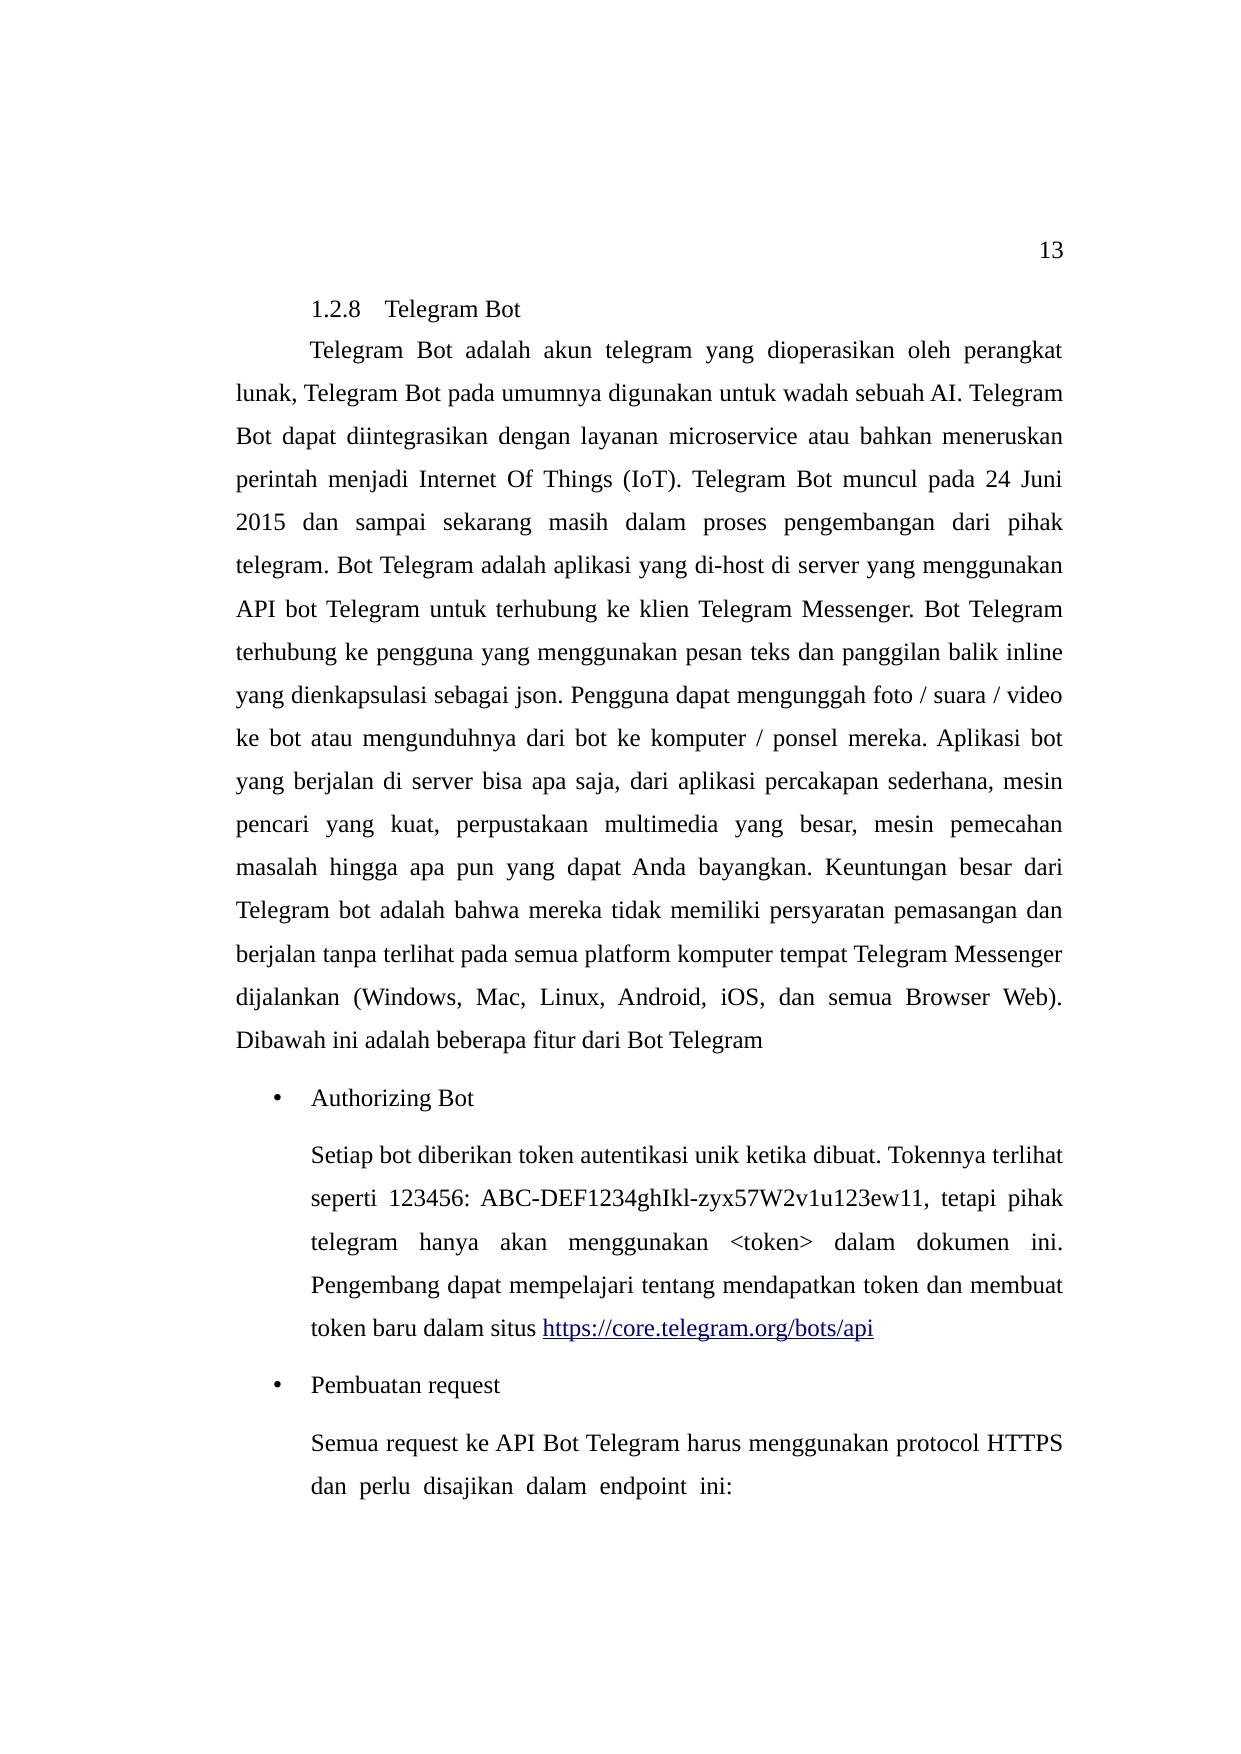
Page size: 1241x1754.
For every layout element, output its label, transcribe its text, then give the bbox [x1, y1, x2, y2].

subtitle Telegram Bot [311, 294, 1063, 323]
list Pembuatan request [273, 1371, 1063, 1399]
text Telegram Bot adalah akun telegram yang dioperasikan oleh perangkat lunak, Telegram Bot pada umumnya digunakan untuk wadah sebuah AI. Telegram Bot dapat diintegrasikan dengan layanan microservice atau bahkan meneruskan perintah menjadi Internet Of Things (IoT). Telegram Bot muncul pada 24 Juni 2015 dan sampai sekarang masih dalam proses pengembangan dari pihak telegram. Bot Telegram adalah aplikasi yang di-host di server yang menggunakan API bot Telegram untuk terhubung ke klien Telegram Messenger. Bot Telegram terhubung ke pengguna yang menggunakan pesan teks dan panggilan balik inline yang dienkapsulasi sebagai json. Pengguna dapat mengunggah foto / suara / video ke bot atau mengunduhnya dari bot ke komputer / ponsel mereka. Aplikasi bot yang berjalan di server bisa apa saja, dari aplikasi percakapan sederhana, mesin pencari yang kuat, perpustakaan multimedia yang besar, mesin pemecahan masalah hingga apa pun yang dapat Anda bayangkan. Keuntungan besar dari Telegram bot adalah bahwa mereka tidak memiliki persyaratan pemasangan dan berjalan tanpa terlihat pada semua platform komputer tempat Telegram Messenger dijalankan (Windows, Mac, Linux, Android, iOS, dan semua Browser Web). Dibawah ini adalah beberapa fitur dari Bot Telegram [236, 335, 1063, 1054]
list Authorizing Bot [273, 1083, 1063, 1111]
list Setiap bot diberikan token autentikasi unik ketika dibuat. Tokennya terlihat seperti 123456: ABC-DEF1234ghIkl-zyx57W2v1u123ew11, tetapi pihak telegram hanya akan menggunakan <token> dalam dokumen ini. Pengembang dapat mempelajari tentang mendapatkan token dan membuat token baru dalam situs https://core.telegram.org/bots/api [273, 1140, 1063, 1342]
list Semua request ke API Bot Telegram harus menggunakan protocol HTTPS dangperluxdisajikanxdalamxendpointxini: [273, 1428, 1063, 1500]
